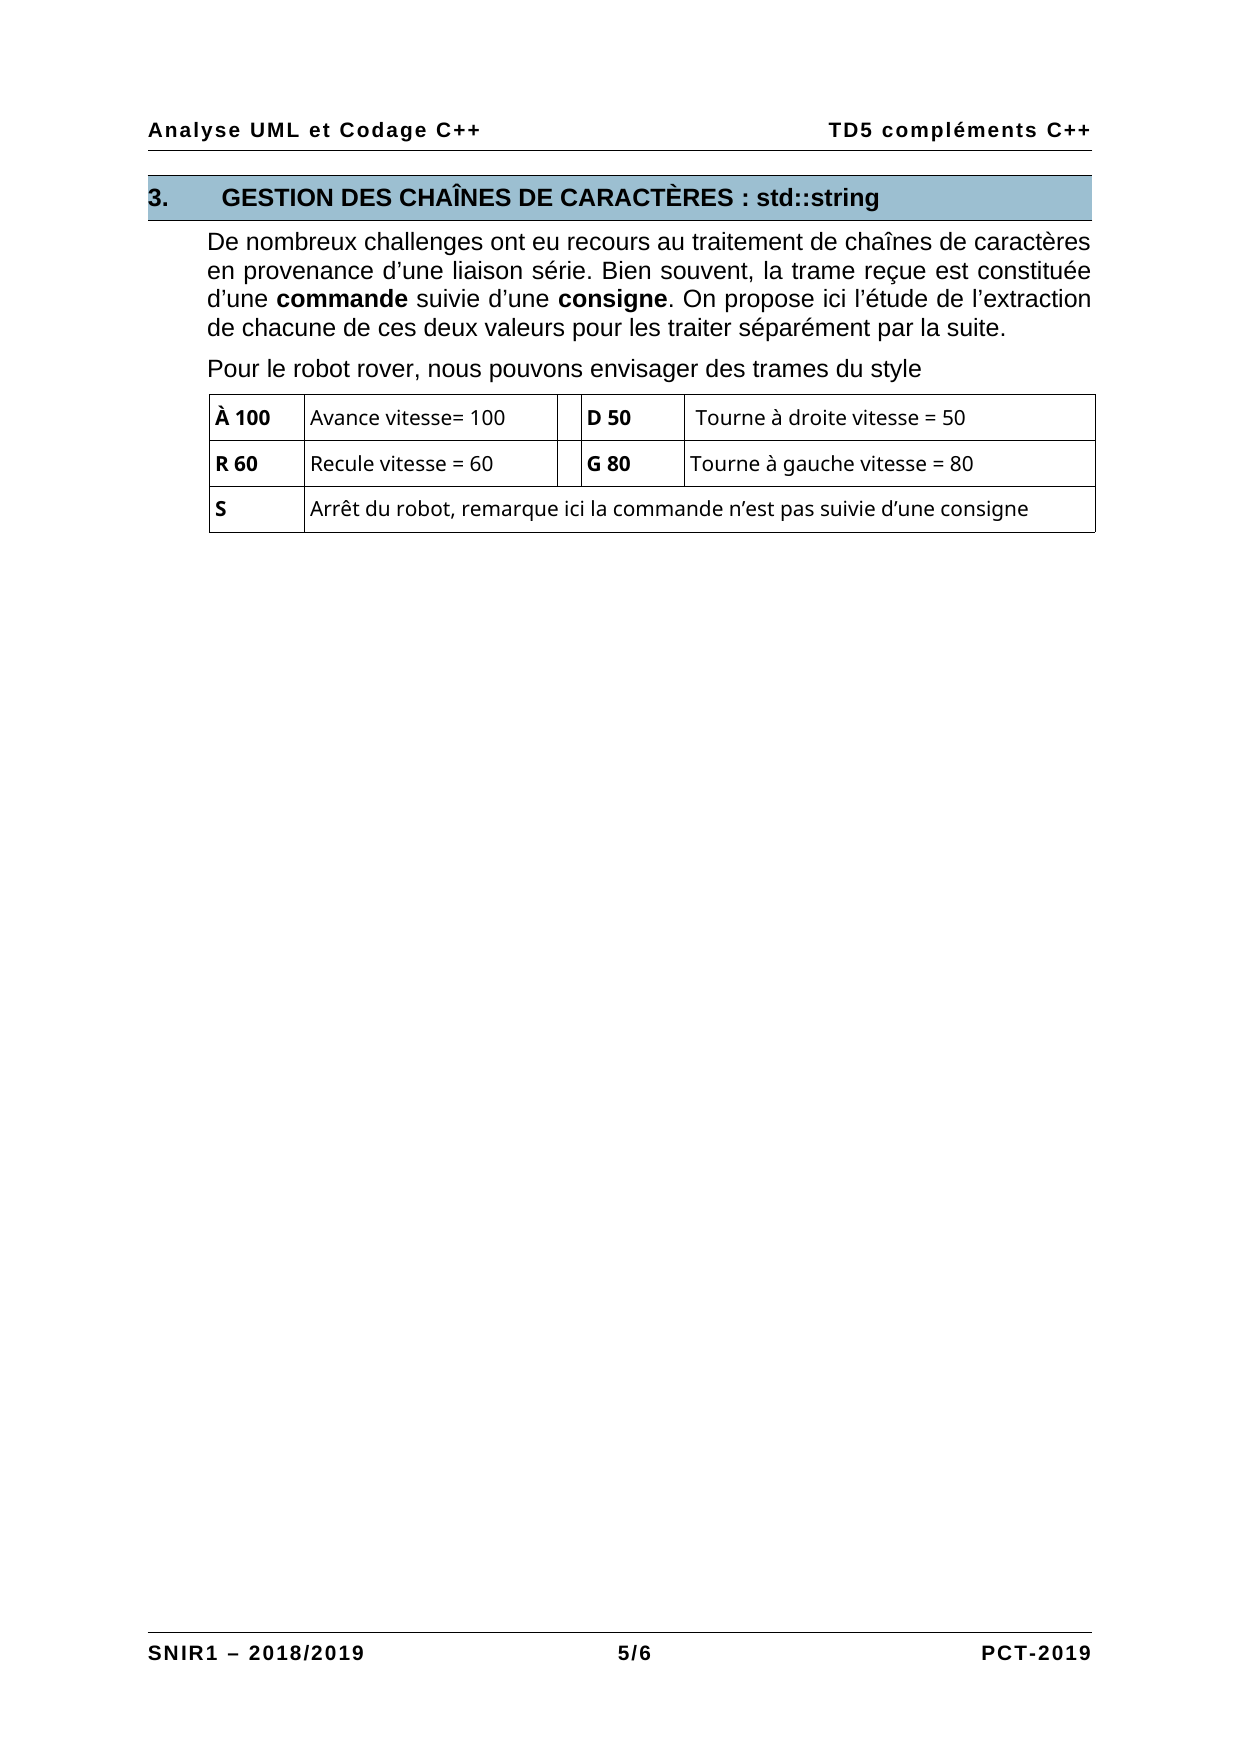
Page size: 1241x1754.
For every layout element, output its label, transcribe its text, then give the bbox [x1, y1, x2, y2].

table_header À 100 [210, 395, 304, 440]
table_header Tourne à droite vitesse = 50 [685, 395, 1095, 440]
text Pour le robot rover, nous pouvons envisager des trames du style [207, 354, 1092, 382]
table_cell G 80 [582, 441, 684, 486]
table_cell Tourne à gauche vitesse = 80 [685, 441, 1095, 486]
table_cell R 60 [210, 441, 304, 486]
table_cell Recule vitesse = 60 [305, 441, 557, 486]
subtitle Gestion des chaînes de caractères : STD::string [148, 176, 1092, 220]
table_header Avance vitesse= 100 [305, 395, 557, 440]
table_header [558, 395, 581, 440]
table_header D 50 [582, 395, 684, 440]
table_cell [558, 441, 581, 486]
table_cell S [210, 487, 304, 532]
table_cell Arrêt du robot, remarque ici la commande n’est pas suivie d’une consigne [305, 487, 1095, 532]
text De nombreux challenges ont eu recours au traitement de chaînes de caractères en provenance d’une liaison série. Bien souvent, la trame reçue est constituée d’une commande suivie d’une consigne. On propose ici l’étude de l’extraction de chacune de ces deux valeurs pour les traiter séparément par la suite. [207, 227, 1092, 342]
